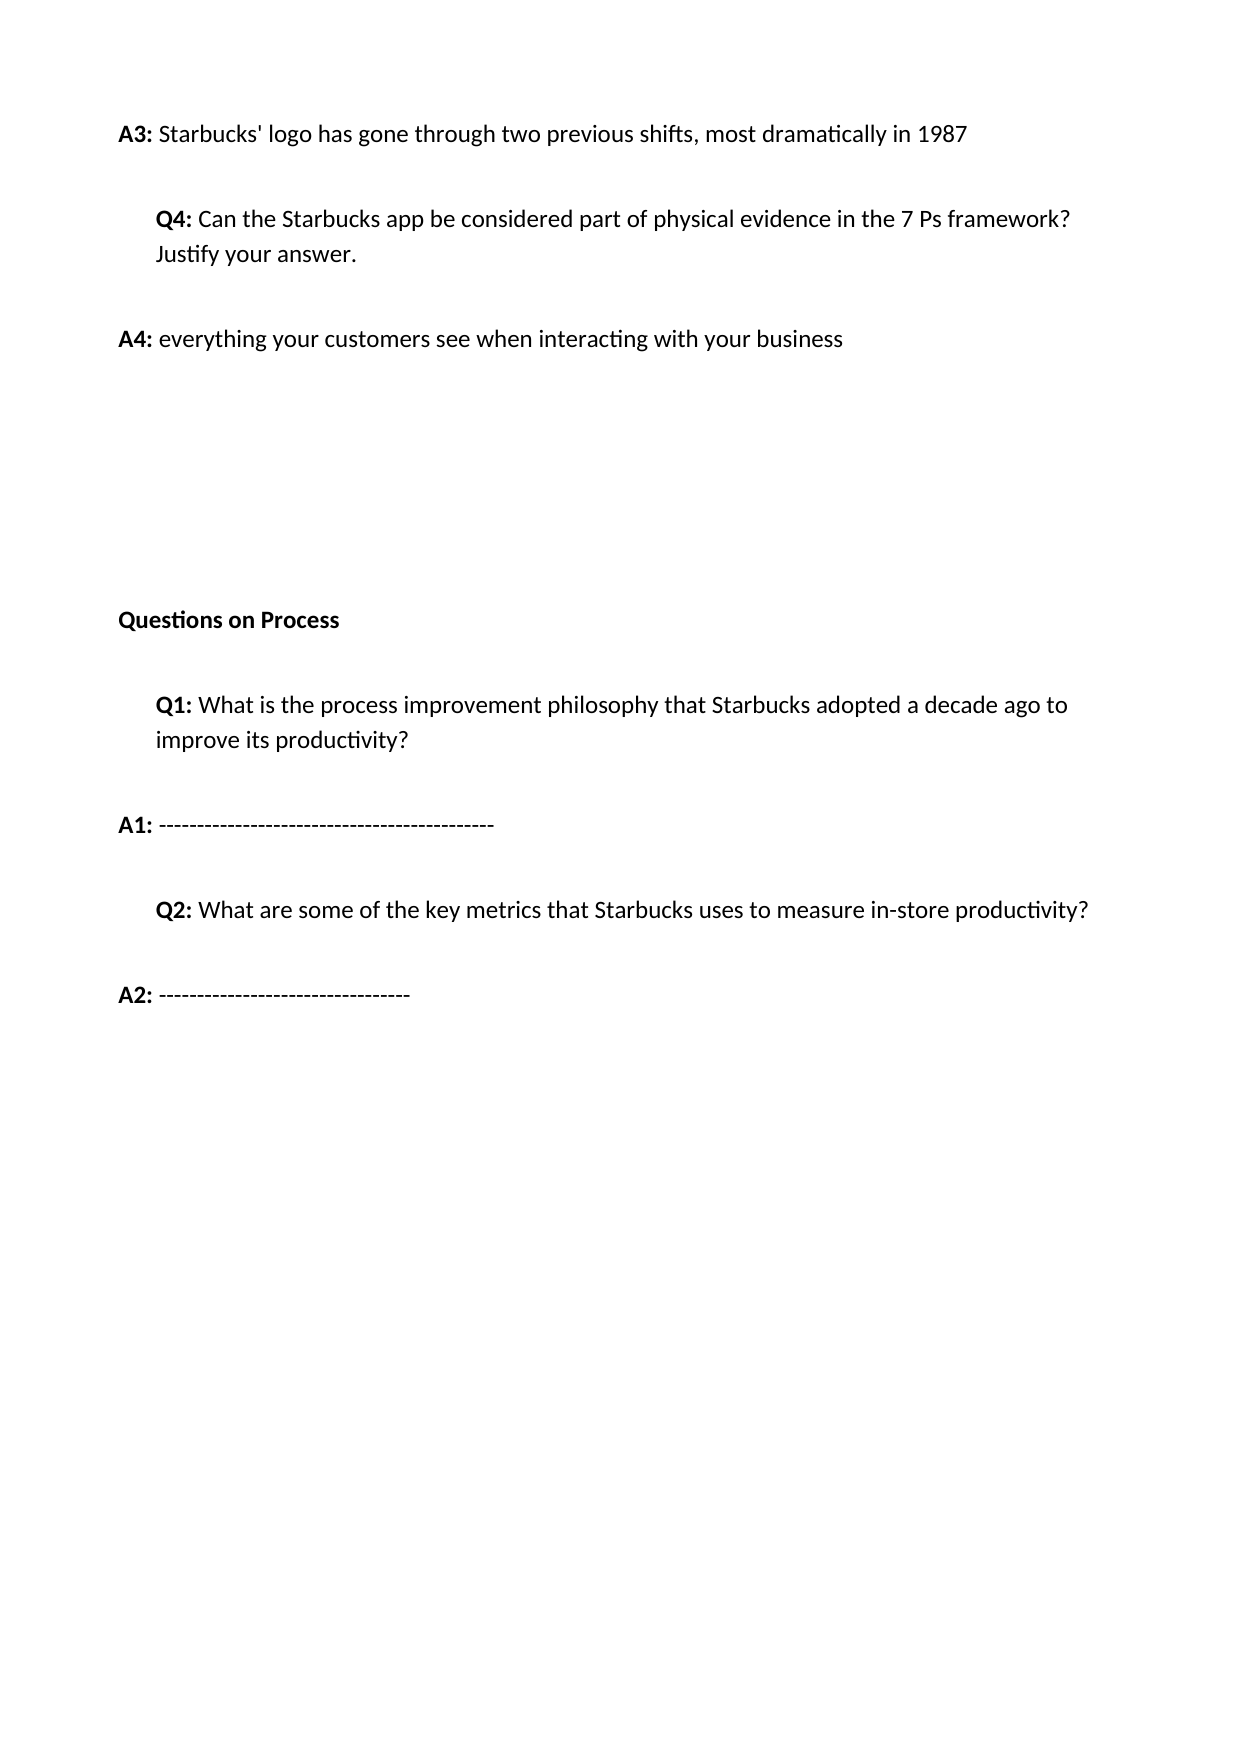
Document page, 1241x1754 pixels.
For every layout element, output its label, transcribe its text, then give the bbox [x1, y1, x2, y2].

text Q1: What is the process improvement philosophy that Starbucks adopted a decade ago to improve its productivity? [156, 690, 1122, 755]
text A2: --------------------------------- [118, 980, 1122, 1010]
text Questions on Process [118, 605, 1122, 635]
text A1: -------------------------------------------- [118, 810, 1122, 840]
text Q4: Can the Starbucks app be considered part of physical evidence in the 7 Ps framework? Justify your answer. [156, 203, 1122, 269]
text Q2: What are some of the key metrics that Starbucks uses to measure in-store productivity? [156, 895, 1122, 925]
text A3: Starbucks' logo has gone through two previous shifts, most dramatically in 1987 [118, 118, 1122, 149]
text A4: everything your customers see when interacting with your business [118, 323, 1122, 354]
